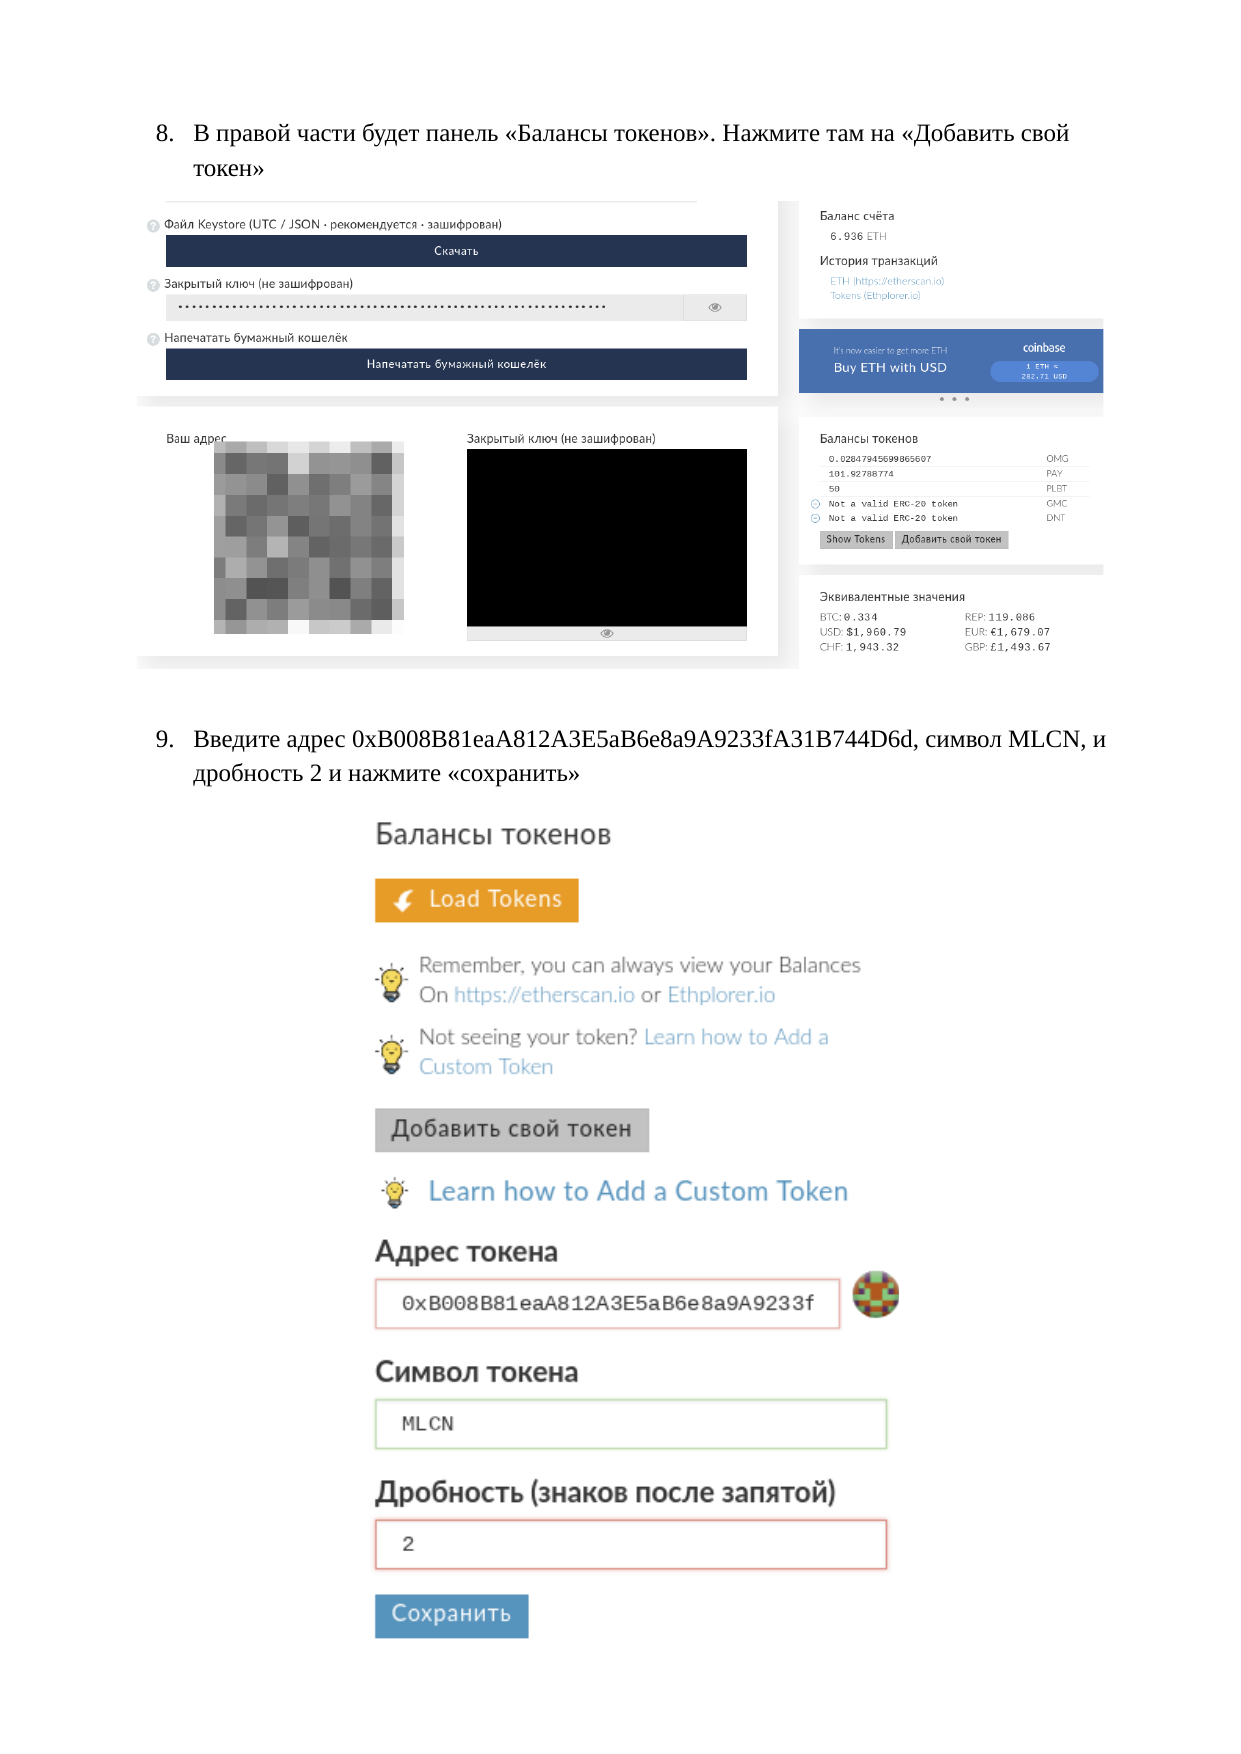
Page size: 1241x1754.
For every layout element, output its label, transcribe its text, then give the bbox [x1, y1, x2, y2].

list Введите адрес 0xB008B81eaA812A3E5aB6e8a9A9233fA31B744D6d, символ MLCN, и дробность 2 и нажмите «сохранить» [156, 724, 1122, 787]
picture [136, 201, 1104, 669]
list В правой части будет панель «Балансы токенов». Нажмите там на «Добавить свой токен» [156, 118, 1122, 181]
picture [341, 807, 899, 1662]
